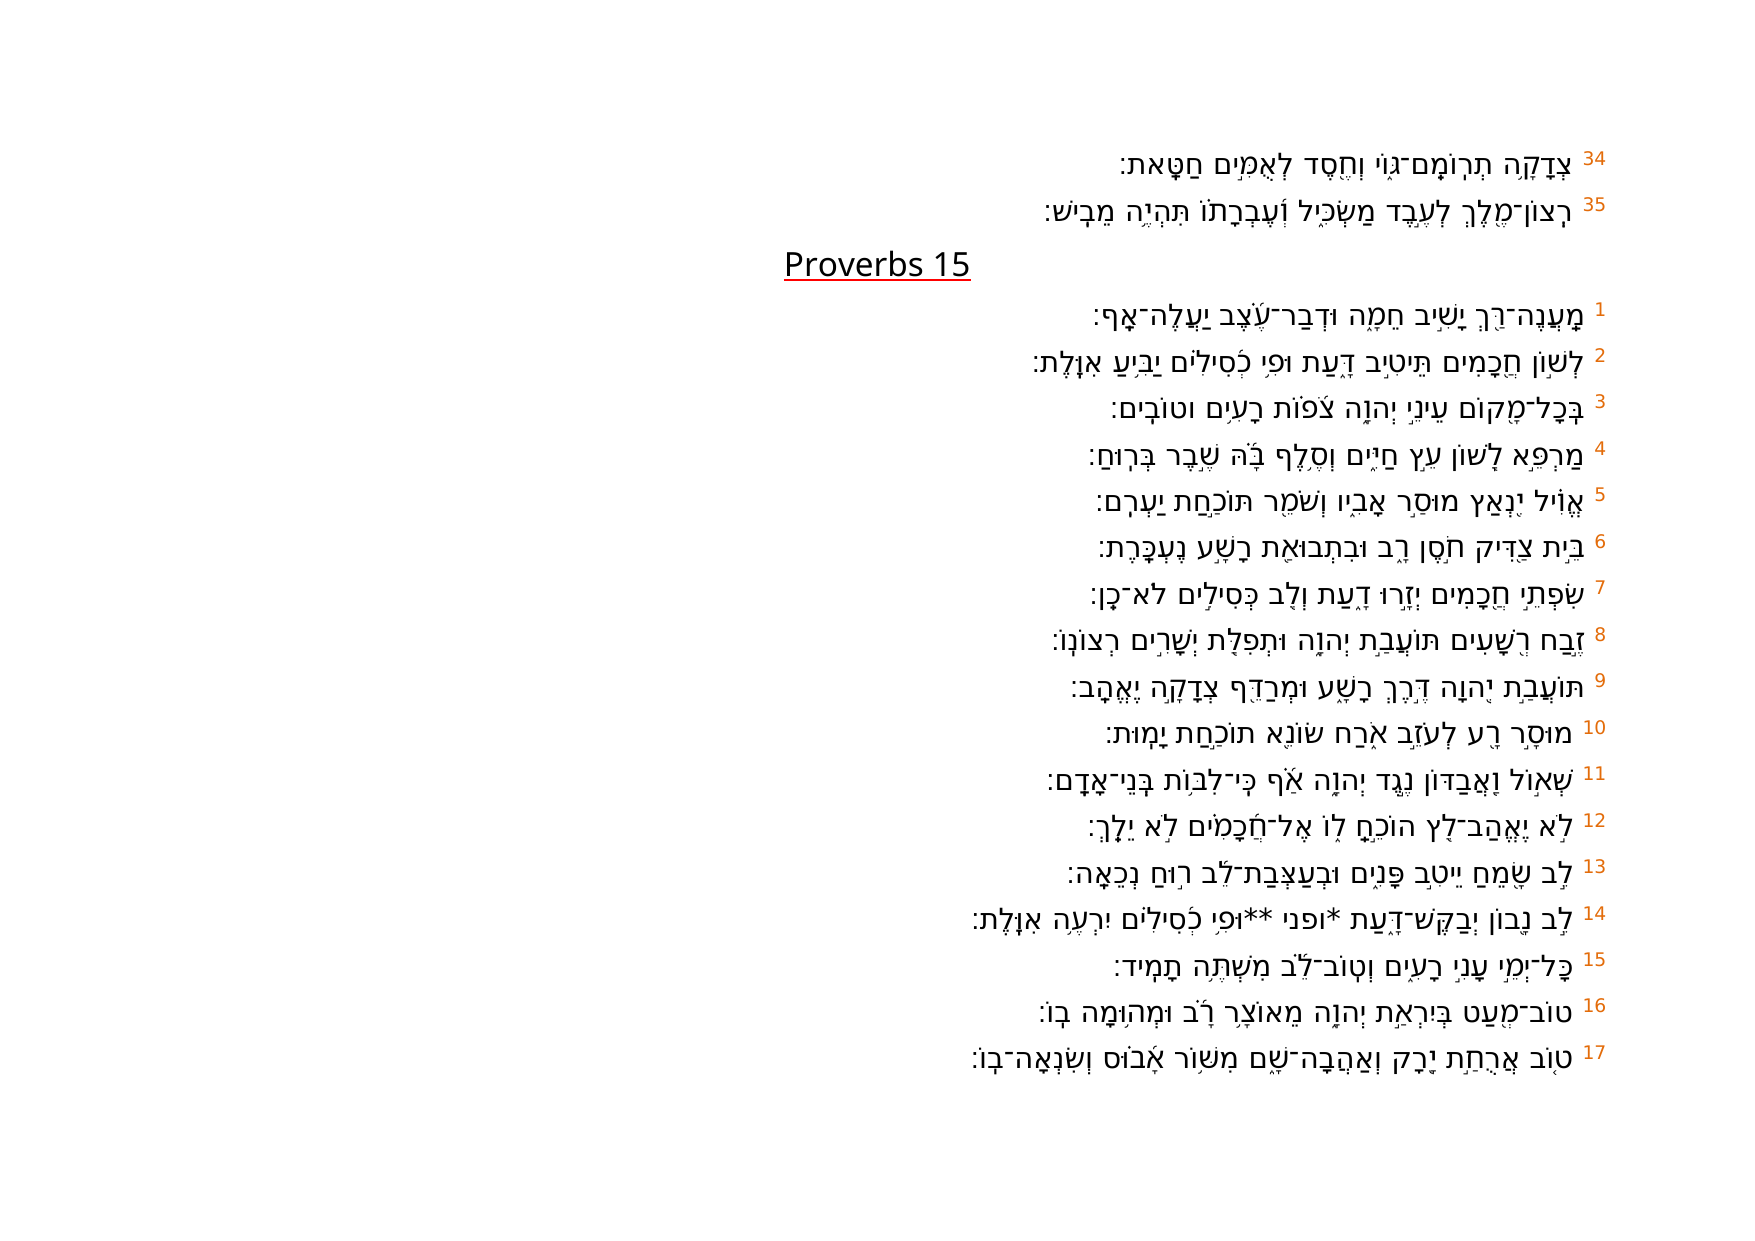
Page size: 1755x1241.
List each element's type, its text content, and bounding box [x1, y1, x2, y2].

text 10 מוּסָ֣ר רָ֭ע לְעֹזֵ֣ב אֹ֑רַח שׂוֹנֵ֖א תוֹכַ֣חַת יָמֽוּת׃ ‬‬‬ [148, 717, 1606, 751]
text 16 טוֹב־מְ֭עַט בְּיִרְאַ֣ת יְהוָ֑ה מֵאוֹצָ֥ר רָ֝֗ב וּמְה֥וּמָה בֽוֹ׃ ‬‬‬ [148, 995, 1606, 1029]
text 11 שְׁא֣וֹל וַ֭אֲבַדּוֹן נֶ֣גֶד יְהוָ֑ה אַ֝֗ף כִּֽי־לִבּ֥וֹת בְּֽנֵי־אָדָֽם׃ ‬‬‬ [148, 763, 1606, 797]
text 6 בֵּ֣ית צַ֭דִּיק חֹ֣סֶן רָ֑ב וּבִתְבוּאַ֖ת רָשָׁ֣ע נֶעְכָּֽרֶת׃ ‬‬‬ [148, 531, 1606, 565]
text 5 אֱוִ֗יל יִ֭נְאַץ מוּסַ֣ר אָבִ֑יו וְשֹׁמֵ֖ר תּוֹכַ֣חַת יַעְרִֽם׃ ‬‬‬ [148, 484, 1606, 518]
text 4 מַרְפֵּ֣א לָ֭שׁוֹן עֵ֣ץ חַיִּ֑ים וְסֶ֥לֶף בָּ֝֗הּ שֶׁ֣בֶר בְּרֽוּחַ׃ ‬‬‬ [148, 438, 1606, 472]
text 12 לֹ֣א יֶאֱהַב־לֵ֭ץ הוֹכֵ֣חַֽ ל֑וֹ אֶל־חֲ֝כָמִ֗ים לֹ֣א יֵלֵֽךְ׃ ‬‬‬ [148, 809, 1606, 843]
text 14 לֵ֣ב נָ֭בוֹן יְבַקֶּשׁ־דָּ֑עַת *ופני **וּפִ֥י כְ֝סִילִ֗ים יִרְעֶ֥ה אִוֶּֽלֶת׃ ‬‬‬ [148, 902, 1606, 936]
text Proverbs 15 [148, 241, 1606, 286]
text 13 לֵ֣ב שָׂ֭מֵחַ יֵיטִ֣ב פָּנִ֑ים וּבְעַצְּבַת־לֵ֝ב ר֣וּחַ נְכֵאָֽה׃ ‬‬‬ [148, 856, 1606, 890]
text 15 כָּל־יְמֵ֣י עָנִ֣י רָעִ֑ים וְטֽוֹב־לֵ֝֗ב מִשְׁתֶּ֥ה תָמִֽיד׃ ‬‬‬ [148, 949, 1606, 983]
text 7 שִׂפְתֵ֣י חֲ֭כָמִים יְזָ֣רוּ דָ֑עַת וְלֵ֖ב כְּסִילִ֣ים לֹא־כֵֽן׃ ‬‬‬ [148, 577, 1606, 611]
text 34 צְדָקָ֥ה תְרֽוֹמֵֽם־גּ֑וֹי וְחֶ֖סֶד לְאֻמִּ֣ים חַטָּֽאת׃ ‬‬‬ [148, 148, 1606, 182]
text 9 תּוֹעֲבַ֣ת יְ֭הוָה דֶּ֣רֶךְ רָשָׁ֑ע וּמְרַדֵּ֖ף צְדָקָ֣ה יֶאֱהָֽב׃ ‬‬‬ [148, 670, 1606, 704]
text 3 בְּֽכָל־מָ֭קוֹם עֵינֵ֣י יְהוָ֑ה צֹ֝פ֗וֹת רָעִ֥ים וטוֹבִֽים׃ ‬‬‬ [148, 391, 1606, 425]
text 17 ט֤וֹב אֲרֻחַ֣ת יָ֭רָק וְאַהֲבָה־שָׁ֑ם מִשּׁ֥וֹר אָ֝ב֗וּס וְשִׂנְאָה־בֽוֹ׃ ‬‬‬ [148, 1042, 1606, 1076]
text 35 רְֽצוֹן־מֶ֭לֶךְ לְעֶ֣בֶד מַשְׂכִּ֑יל וְ֝עֶבְרָת֗וֹ תִּהְיֶ֥ה מֵבִֽישׁ׃ ‬‬‬ [148, 194, 1606, 228]
text 1 מַֽעֲנֶה־רַּ֭ךְ יָשִׁ֣יב חֵמָ֑ה וּדְבַר־עֶ֝֗צֶב יַעֲלֶה־אָֽף׃ [148, 298, 1606, 332]
text 2 לְשׁ֣וֹן חֲ֭כָמִים תֵּיטִ֣יב דָּ֑עַת וּפִ֥י כְ֝סִילִ֗ים יַבִּ֥יעַ אִוֶּֽלֶת׃ ‬‬‬ [148, 345, 1606, 379]
text 8 זֶ֣בַח רְ֭שָׁעִים תּוֹעֲבַ֣ת יְהוָ֑ה וּתְפִלַּ֖ת יְשָׁרִ֣ים רְצוֹנֽוֹ׃ ‬‬‬ [148, 624, 1606, 658]
